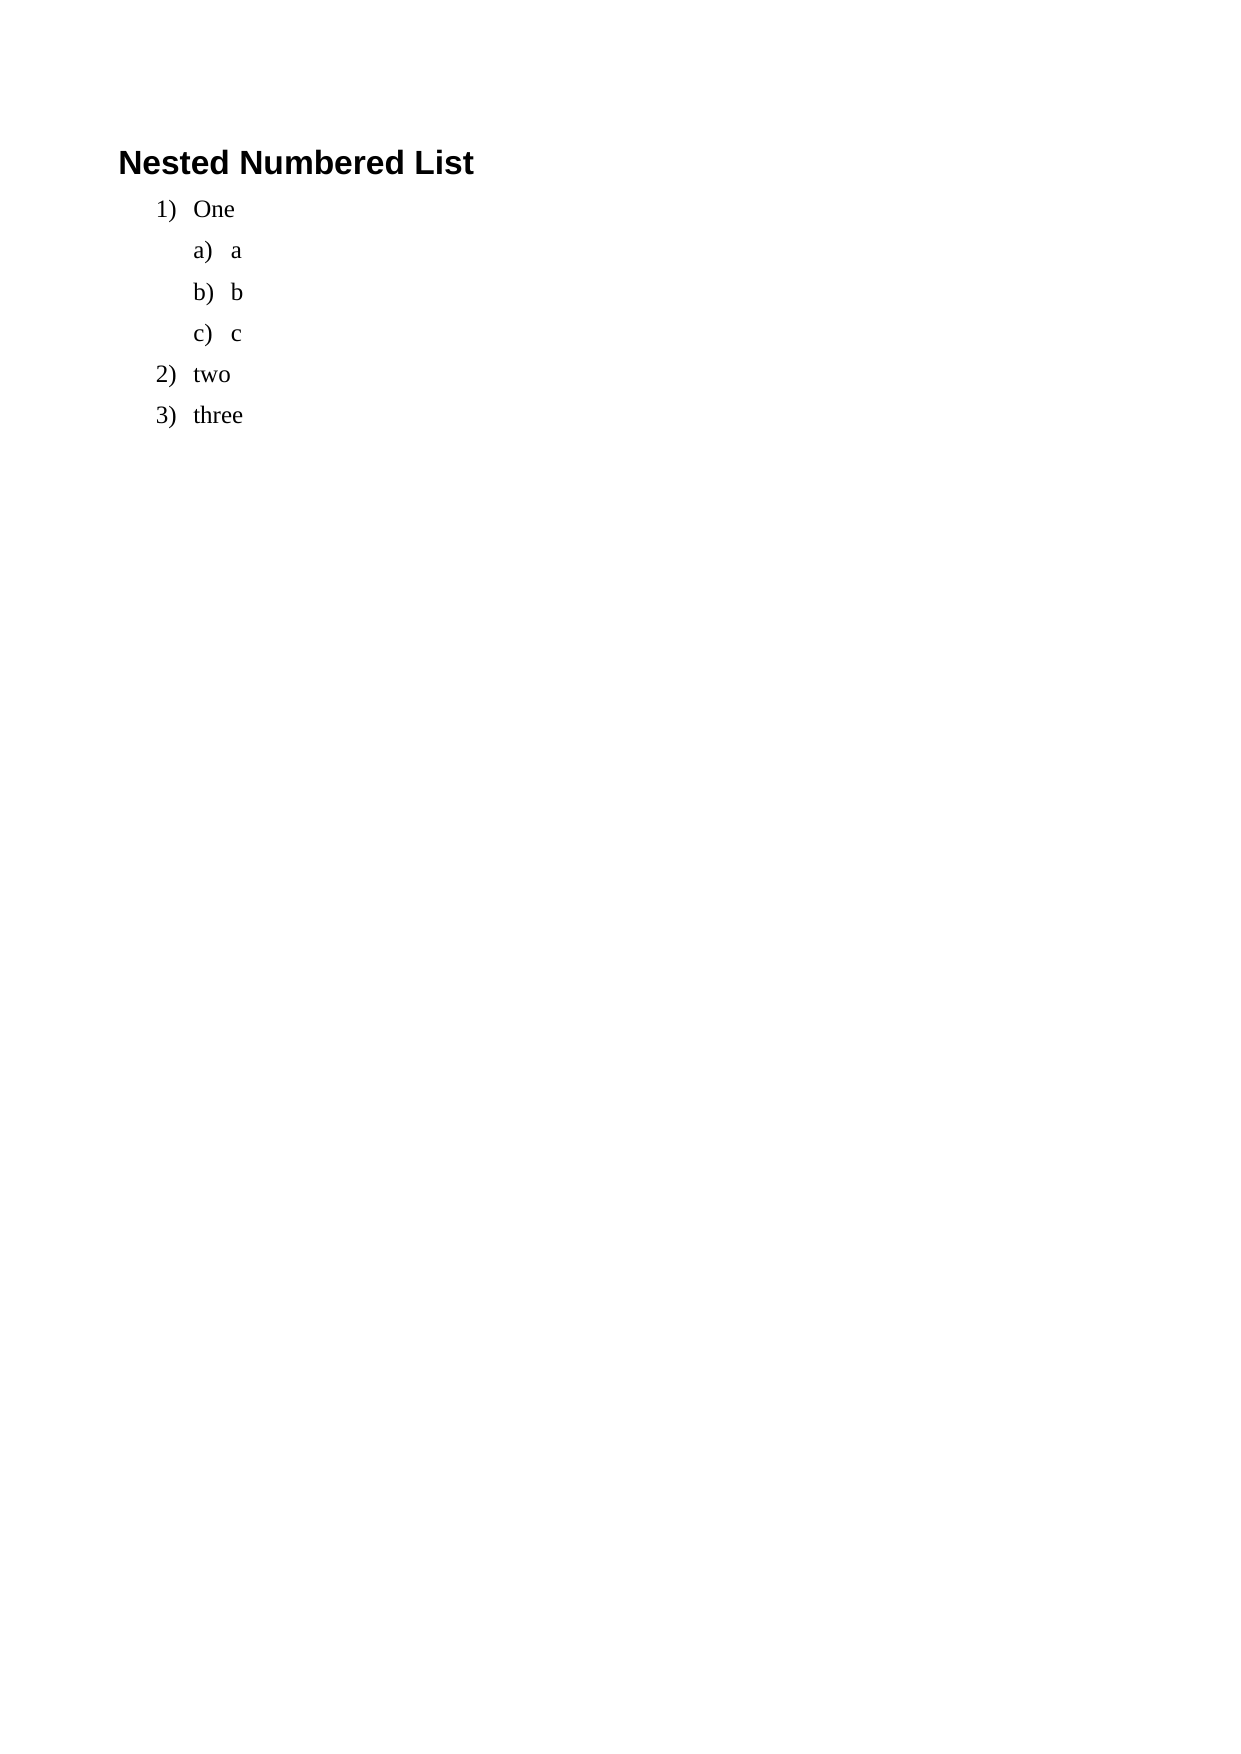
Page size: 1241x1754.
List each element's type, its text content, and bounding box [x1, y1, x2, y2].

list a [193, 236, 1122, 264]
subtitle Nested Numbered List [118, 143, 1122, 182]
list c [193, 318, 1122, 347]
list two [156, 359, 1122, 388]
list One [156, 194, 1122, 223]
list three [156, 401, 1122, 429]
list b [193, 277, 1122, 306]
